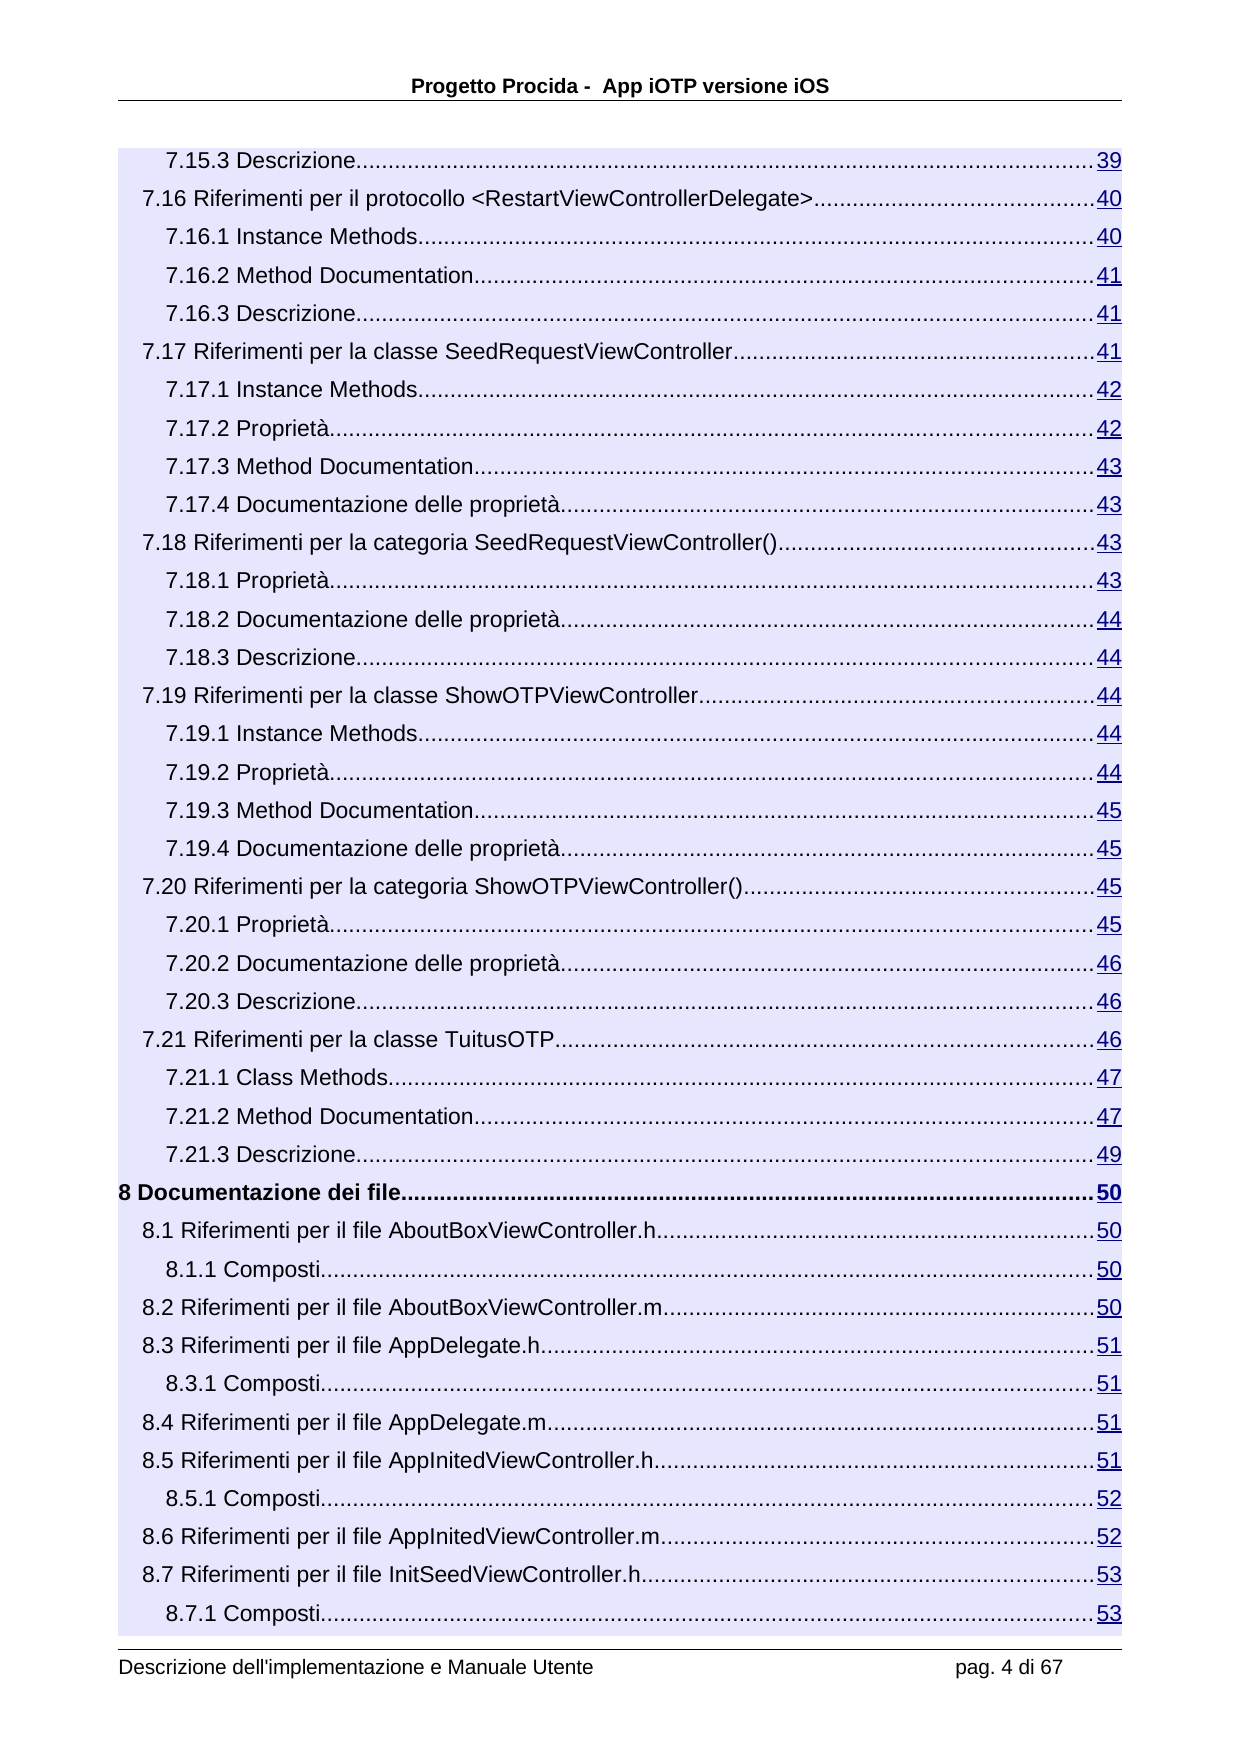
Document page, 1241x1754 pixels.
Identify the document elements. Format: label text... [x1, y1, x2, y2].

text 7.20.3 Descrizione 46 [165, 989, 1122, 1014]
text 8 Documentazione dei file 50 [118, 1180, 1122, 1205]
text 8.7 Riferimenti per il file InitSeedViewController.h 53 [142, 1562, 1122, 1588]
text 8.3 Riferimenti per il file AppDelegate.h 51 [142, 1333, 1122, 1358]
text 8.3.1 Composti 51 [165, 1371, 1122, 1396]
text 7.19.2 Proprietà 44 [165, 759, 1122, 785]
text 7.17.4 Documentazione delle proprietà 43 [165, 492, 1122, 517]
text 8.1.1 Composti 50 [165, 1256, 1122, 1282]
text 7.21.3 Descrizione 49 [165, 1142, 1122, 1167]
text 7.21.2 Method Documentation 47 [165, 1103, 1122, 1129]
text 8.2 Riferimenti per il file AboutBoxViewController.m 50 [142, 1294, 1122, 1320]
text 7.17.1 Instance Methods 42 [165, 377, 1122, 402]
text 7.16.2 Method Documentation 41 [165, 262, 1122, 288]
text 7.20.1 Proprietà 45 [165, 912, 1122, 938]
text 8.5 Riferimenti per il file AppInitedViewController.h 51 [142, 1447, 1122, 1473]
text 7.17.3 Method Documentation 43 [165, 453, 1122, 479]
text 7.19.1 Instance Methods 44 [165, 721, 1122, 747]
text 8.7.1 Composti 53 [165, 1600, 1122, 1626]
text 7.17.2 Proprietà 42 [165, 415, 1122, 441]
text 7.16 Riferimenti per il protocollo <RestartViewControllerDelegate> 40 [142, 186, 1122, 211]
text 7.19 Riferimenti per la classe ShowOTPViewController 44 [142, 683, 1122, 708]
text 7.16.1 Instance Methods 40 [165, 224, 1122, 249]
text 8.5.1 Composti 52 [165, 1486, 1122, 1511]
text 7.18 Riferimenti per la categoria SeedRequestViewController() 43 [142, 530, 1122, 555]
text 7.17 Riferimenti per la classe SeedRequestViewController 41 [142, 339, 1122, 364]
text 7.18.1 Proprietà 43 [165, 568, 1122, 594]
text 7.16.3 Descrizione 41 [165, 301, 1122, 326]
text 8.6 Riferimenti per il file AppInitedViewController.m 52 [142, 1524, 1122, 1549]
text 7.18.2 Documentazione delle proprietà 44 [165, 606, 1122, 632]
text 7.21 Riferimenti per la classe TuitusOTP 46 [142, 1027, 1122, 1052]
text 7.19.4 Documentazione delle proprietà 45 [165, 836, 1122, 861]
text 7.18.3 Descrizione 44 [165, 644, 1122, 670]
text 7.21.1 Class Methods 47 [165, 1065, 1122, 1091]
text 7.19.3 Method Documentation 45 [165, 797, 1122, 823]
text 7.20.2 Documentazione delle proprietà 46 [165, 950, 1122, 976]
text 8.1 Riferimenti per il file AboutBoxViewController.h 50 [142, 1218, 1122, 1243]
text 7.20 Riferimenti per la categoria ShowOTPViewController() 45 [142, 874, 1122, 899]
text 7.15.3 Descrizione 39 [165, 148, 1122, 173]
text 8.4 Riferimenti per il file AppDelegate.m 51 [142, 1409, 1122, 1435]
